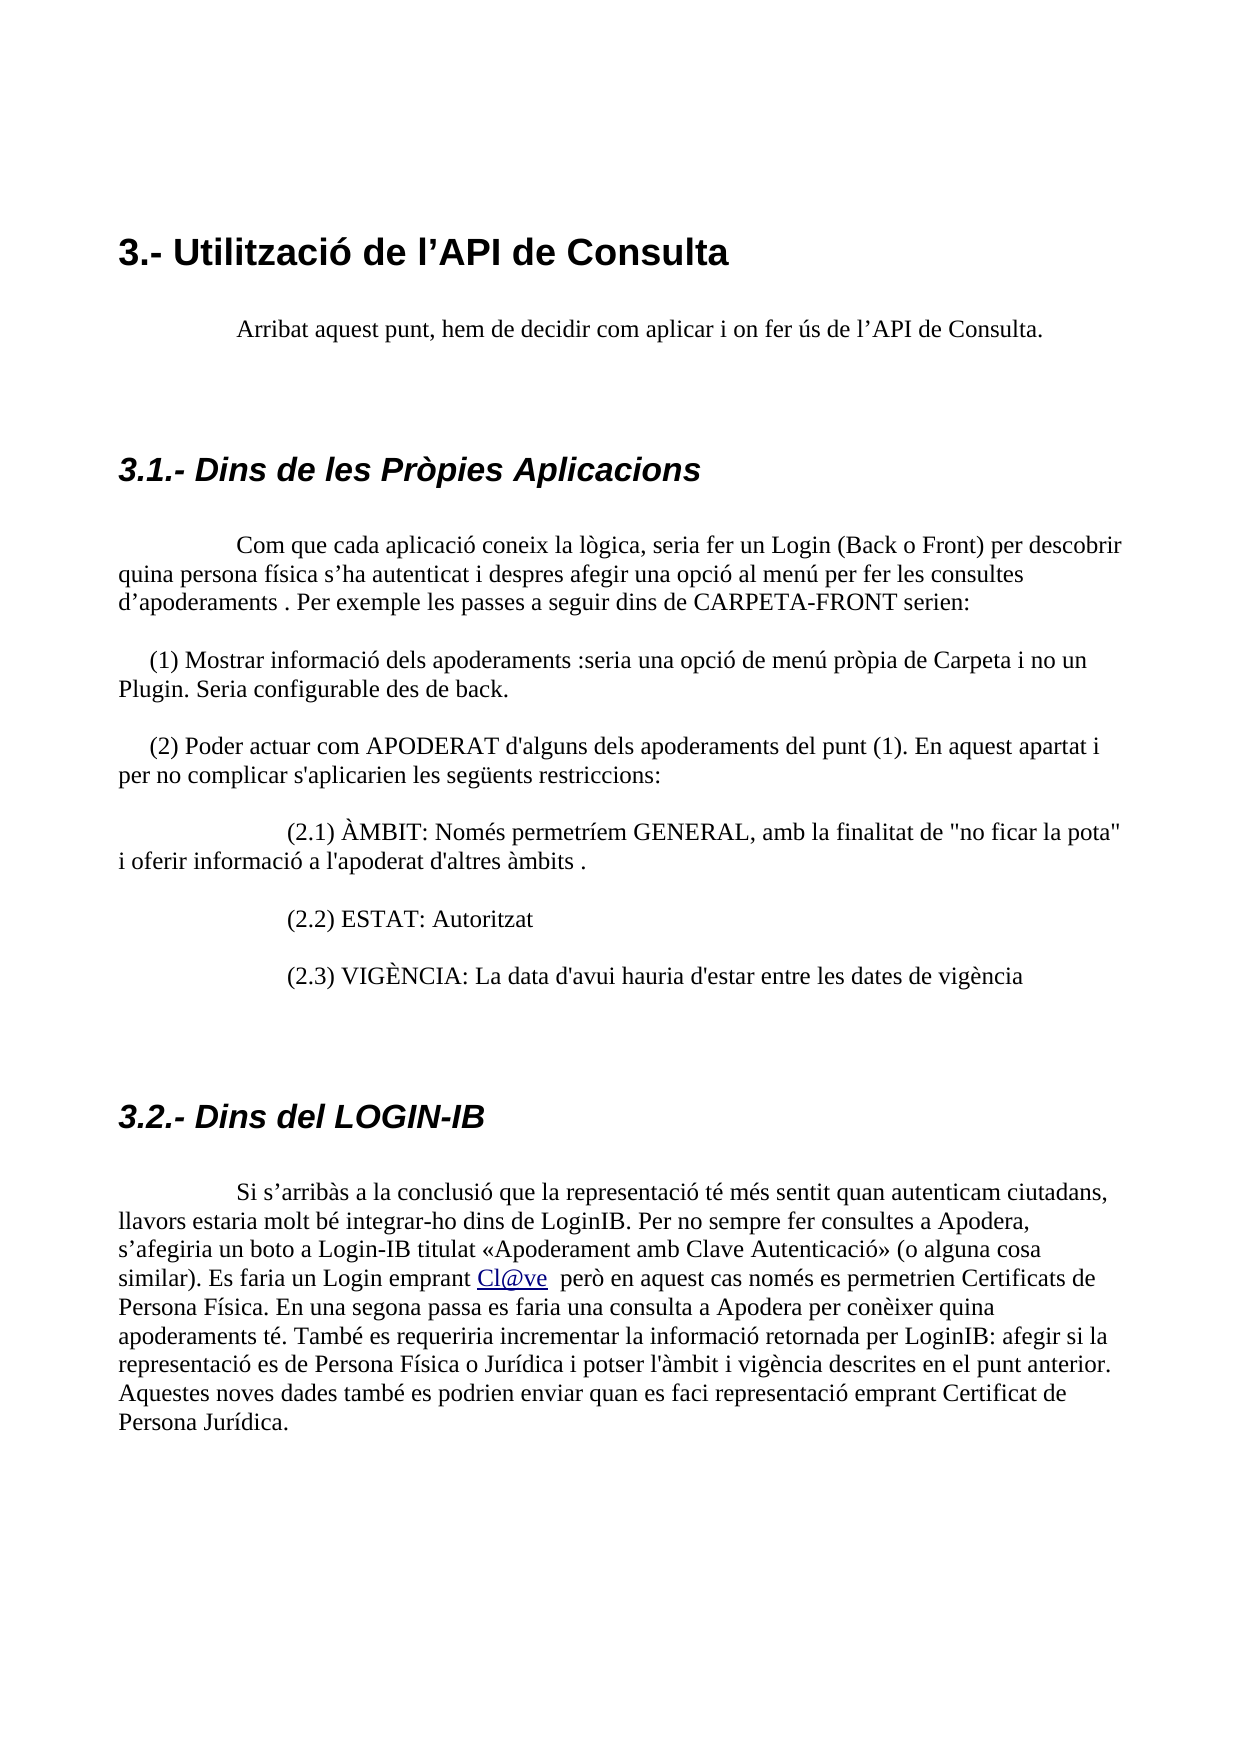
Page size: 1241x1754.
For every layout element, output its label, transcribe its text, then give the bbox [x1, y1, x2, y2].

text Com que cada aplicació coneix la lògica, seria fer un Login (Back o Front) per descobrir quina persona física s’ha autenticat i despres afegir una opció al menú per fer les consultes d’apoderaments . Per exemple les passes a seguir dins de CARPETA-FRONT serien: [118, 530, 1122, 616]
text (2.2) ESTAT: Autoritzat [118, 904, 1122, 932]
text (2.3) VIGÈNCIA: La data d'avui hauria d'estar entre les dates de vigència [118, 961, 1122, 990]
text (2) Poder actuar com APODERAT d'alguns dels apoderaments del punt (1). En aquest apartat i per no complicar s'aplicarien les següents restriccions: [118, 731, 1122, 789]
text Si s’arribàs a la conclusió que la representació té més sentit quan autenticam ciutadans, llavors estaria molt bé integrar-ho dins de LoginIB. Per no sempre fer consultes a Apodera, s’afegiria un boto a Login-IB titulat «Apoderament amb Clave Autenticació» (o alguna cosa similar). Es faria un Login emprant Cl@ve però en aquest cas només es permetrien Certificats de Persona Física. En una segona passa es faria una consulta a Apodera per conèixer quina apoderaments té. També es requeriria incrementar la informació retornada per LoginIB: afegir si la representació es de Persona Física o Jurídica i potser l'àmbit i vigència descrites en el punt anterior. Aquestes noves dades també es podrien enviar quan es faci representació emprant Certificat de Persona Jurídica. [118, 1177, 1122, 1436]
text Arribat aquest punt, hem de decidir com aplicar i on fer ús de l’API de Consulta. [118, 314, 1122, 343]
text (2.1) ÀMBIT: Només permetríem GENERAL, amb la finalitat de "no ficar la pota" i oferir informació a l'apoderat d'altres àmbits . [118, 817, 1122, 875]
subtitle Dins de les Pròpies Aplicacions [118, 450, 1122, 489]
subtitle Dins del LOGIN-IB [118, 1097, 1122, 1136]
subtitle Utilització de l’API de Consulta [118, 229, 1122, 273]
text (1) Mostrar informació dels apoderaments :seria una opció de menú pròpia de Carpeta i no un Plugin. Seria configurable des de back. [118, 645, 1122, 702]
